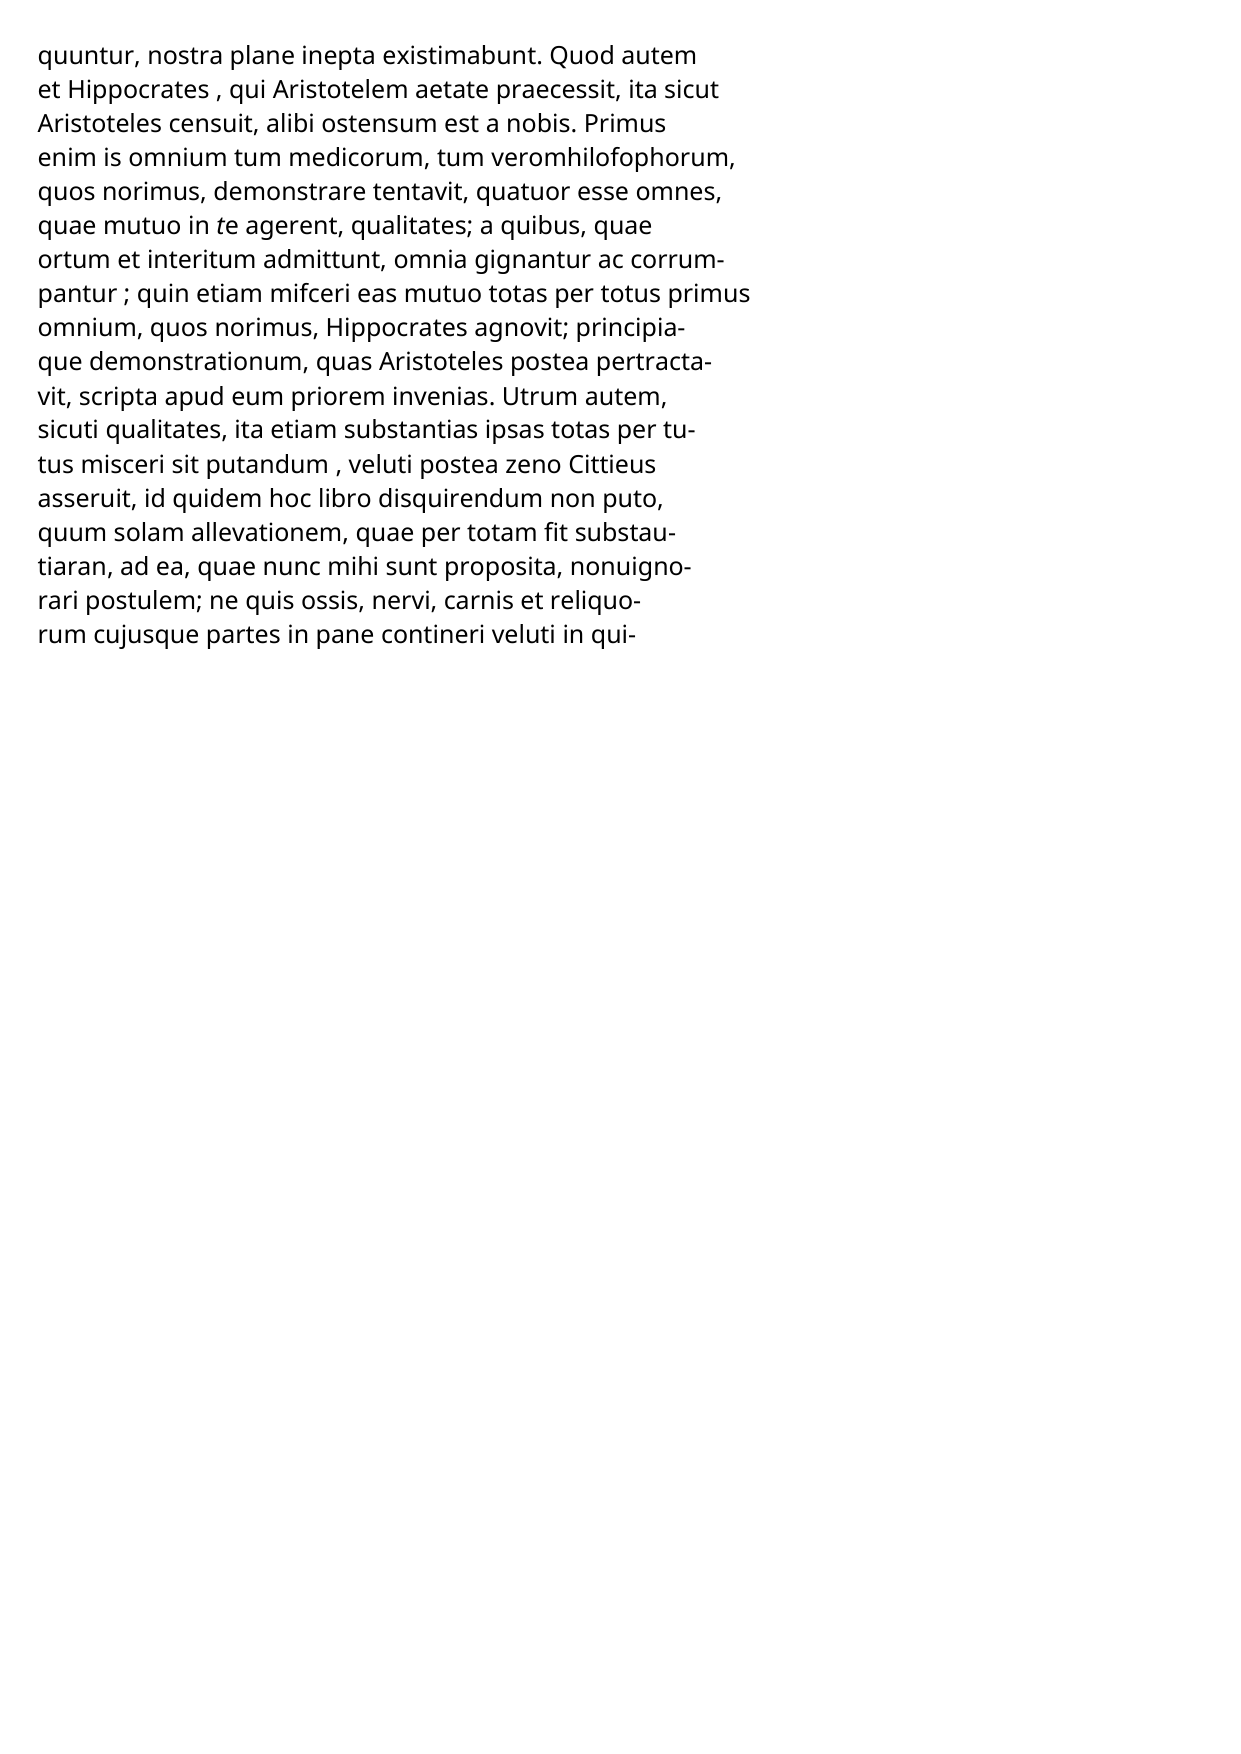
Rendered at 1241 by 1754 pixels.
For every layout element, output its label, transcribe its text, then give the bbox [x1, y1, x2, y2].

text quuntur, nostra plane inepta existimabunt. Quod autem et Hippocrates , qui Aristotelem aetate praecessit, ita sicut Aristoteles censuit, alibi ostensum est a nobis. Primus enim is omnium tum medicorum, tum veromhilofophorum, quos norimus, demonstrare tentavit, quatuor esse omnes, quae mutuo in te agerent, qualitates; a quibus, quae ortum et interitum admittunt, omnia gignantur ac corrum- pantur ; quin etiam mifceri eas mutuo totas per totus primus omnium, quos norimus, Hippocrates agnovit; principia- que demonstrationum, quas Aristoteles postea pertracta- vit, scripta apud eum priorem invenias. Utrum autem, sicuti qualitates, ita etiam substantias ipsas totas per tu- tus misceri sit putandum , veluti postea zeno Cittieus asseruit, id quidem hoc libro disquirendum non puto, quum solam allevationem, quae per totam fit substau- tiaran, ad ea, quae nunc mihi sunt proposita, nonuigno- rari postulem; ne quis ossis, nervi, carnis et reliquo- rum cujusque partes in pane contineri veluti in qui- [37, 37, 1203, 651]
